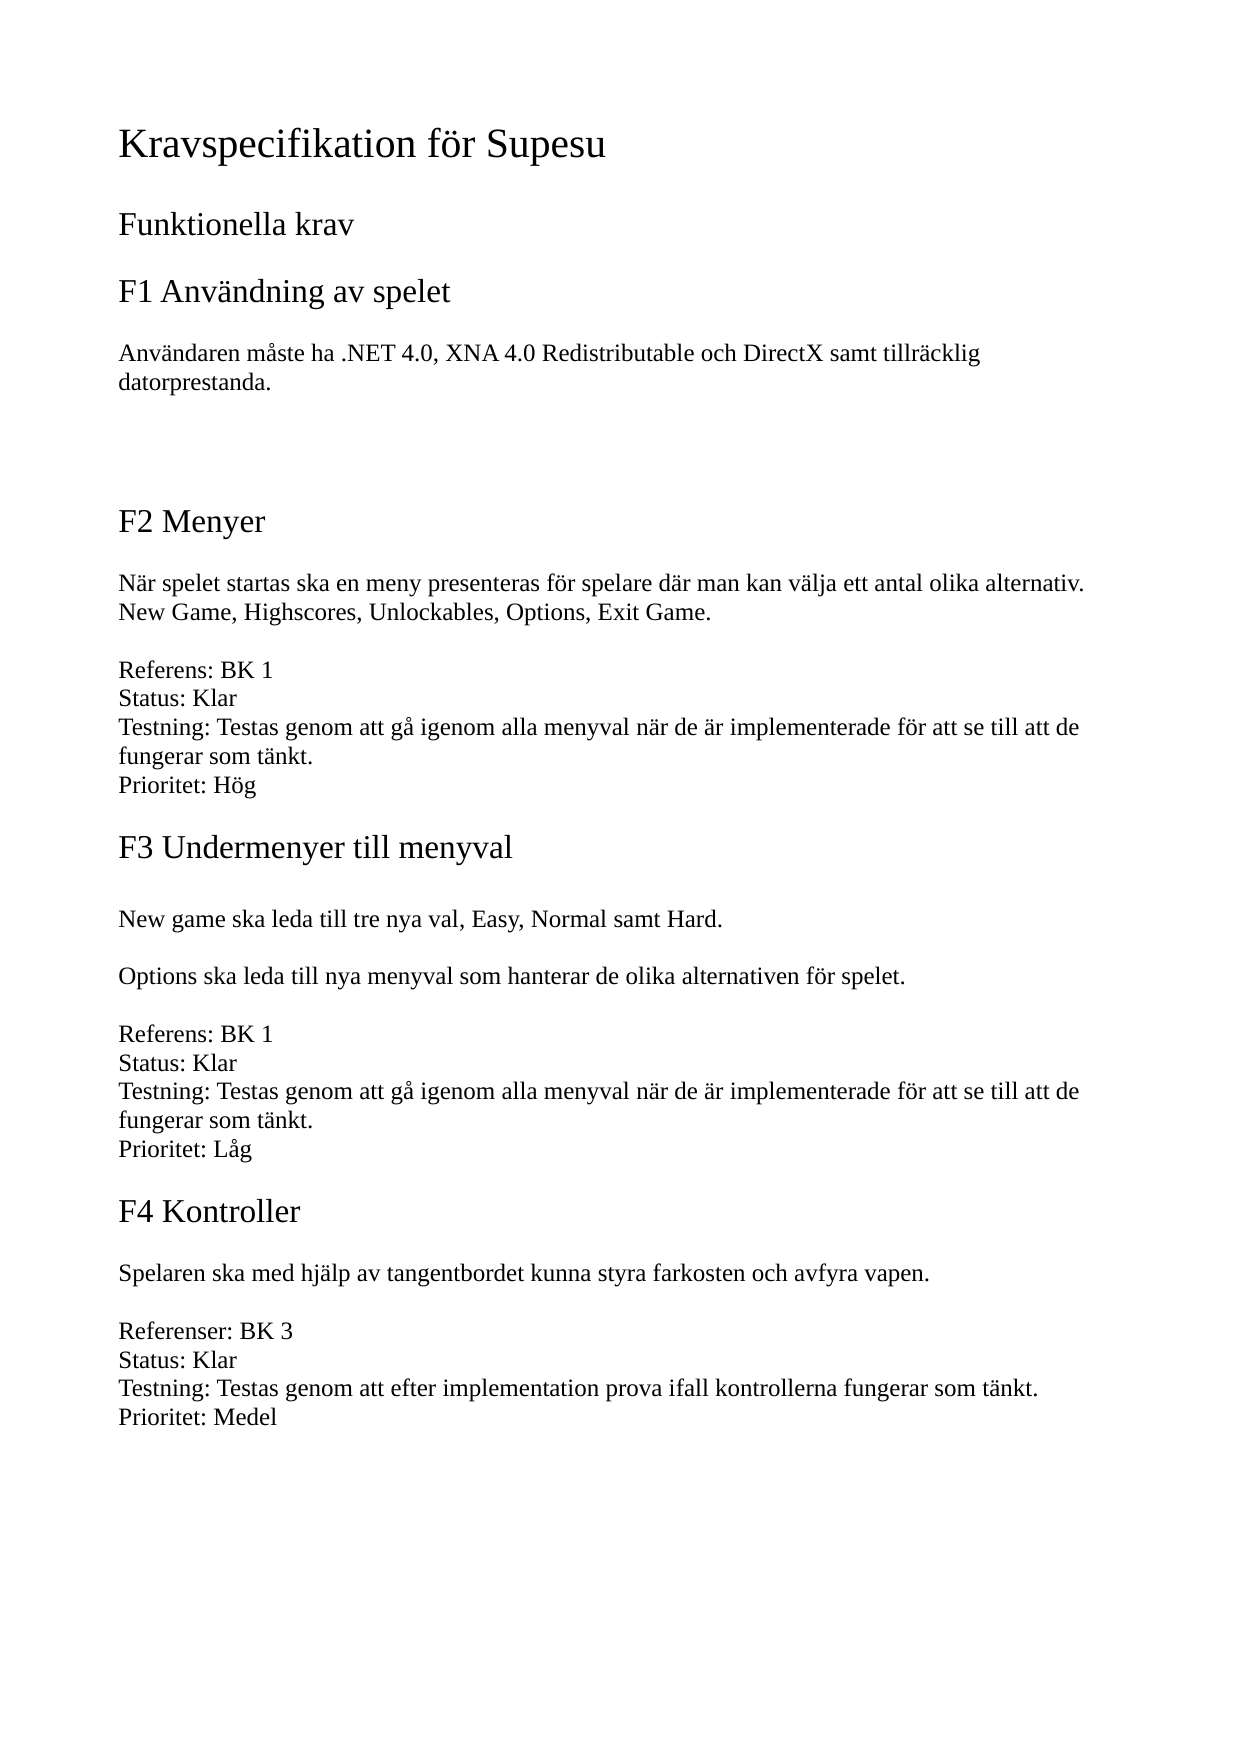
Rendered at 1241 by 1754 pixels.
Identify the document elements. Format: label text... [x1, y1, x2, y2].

text Användaren måste ha .NET 4.0, XNA 4.0 Redistributable och DirectX samt tillräcklig datorprestanda. [118, 338, 1122, 396]
text Status: Klar [118, 1345, 1122, 1373]
text Spelaren ska med hjälp av tangentbordet kunna styra farkosten och avfyra vapen. [118, 1258, 1122, 1287]
text Referens: BK 1 [118, 1019, 1122, 1048]
text Prioritet: Hög [118, 770, 1122, 798]
text F2 Menyer [118, 501, 1122, 540]
text F1 Användning av spelet [118, 271, 1122, 310]
text Status: Klar [118, 683, 1122, 712]
text Funktionella krav [118, 204, 1122, 243]
text Testning: Testas genom att gå igenom alla menyval när de är implementerade för att se till att de fungerar som tänkt. [118, 1076, 1122, 1134]
text New game ska leda till tre nya val, Easy, Normal samt Hard. [118, 904, 1122, 933]
text F3 Undermenyer till menyval [118, 827, 1122, 866]
text Status: Klar [118, 1048, 1122, 1076]
text Prioritet: Medel [118, 1402, 1122, 1431]
text När spelet startas ska en meny presenteras för spelare där man kan välja ett antal olika alternativ. New Game, Highscores, Unlockables, Options, Exit Game. [118, 568, 1122, 626]
text Referenser: BK 3 [118, 1316, 1122, 1345]
text Options ska leda till nya menyval som hanterar de olika alternativen för spelet. [118, 961, 1122, 990]
text Testning: Testas genom att gå igenom alla menyval när de är implementerade för att se till att de fungerar som tänkt. [118, 712, 1122, 770]
text Kravspecifikation för Supesu [118, 118, 1122, 166]
text Referens: BK 1 [118, 655, 1122, 683]
text Testning: Testas genom att efter implementation prova ifall kontrollerna fungerar som tänkt. [118, 1373, 1122, 1402]
text Prioritet: Låg [118, 1134, 1122, 1163]
text F4 Kontroller [118, 1191, 1122, 1230]
